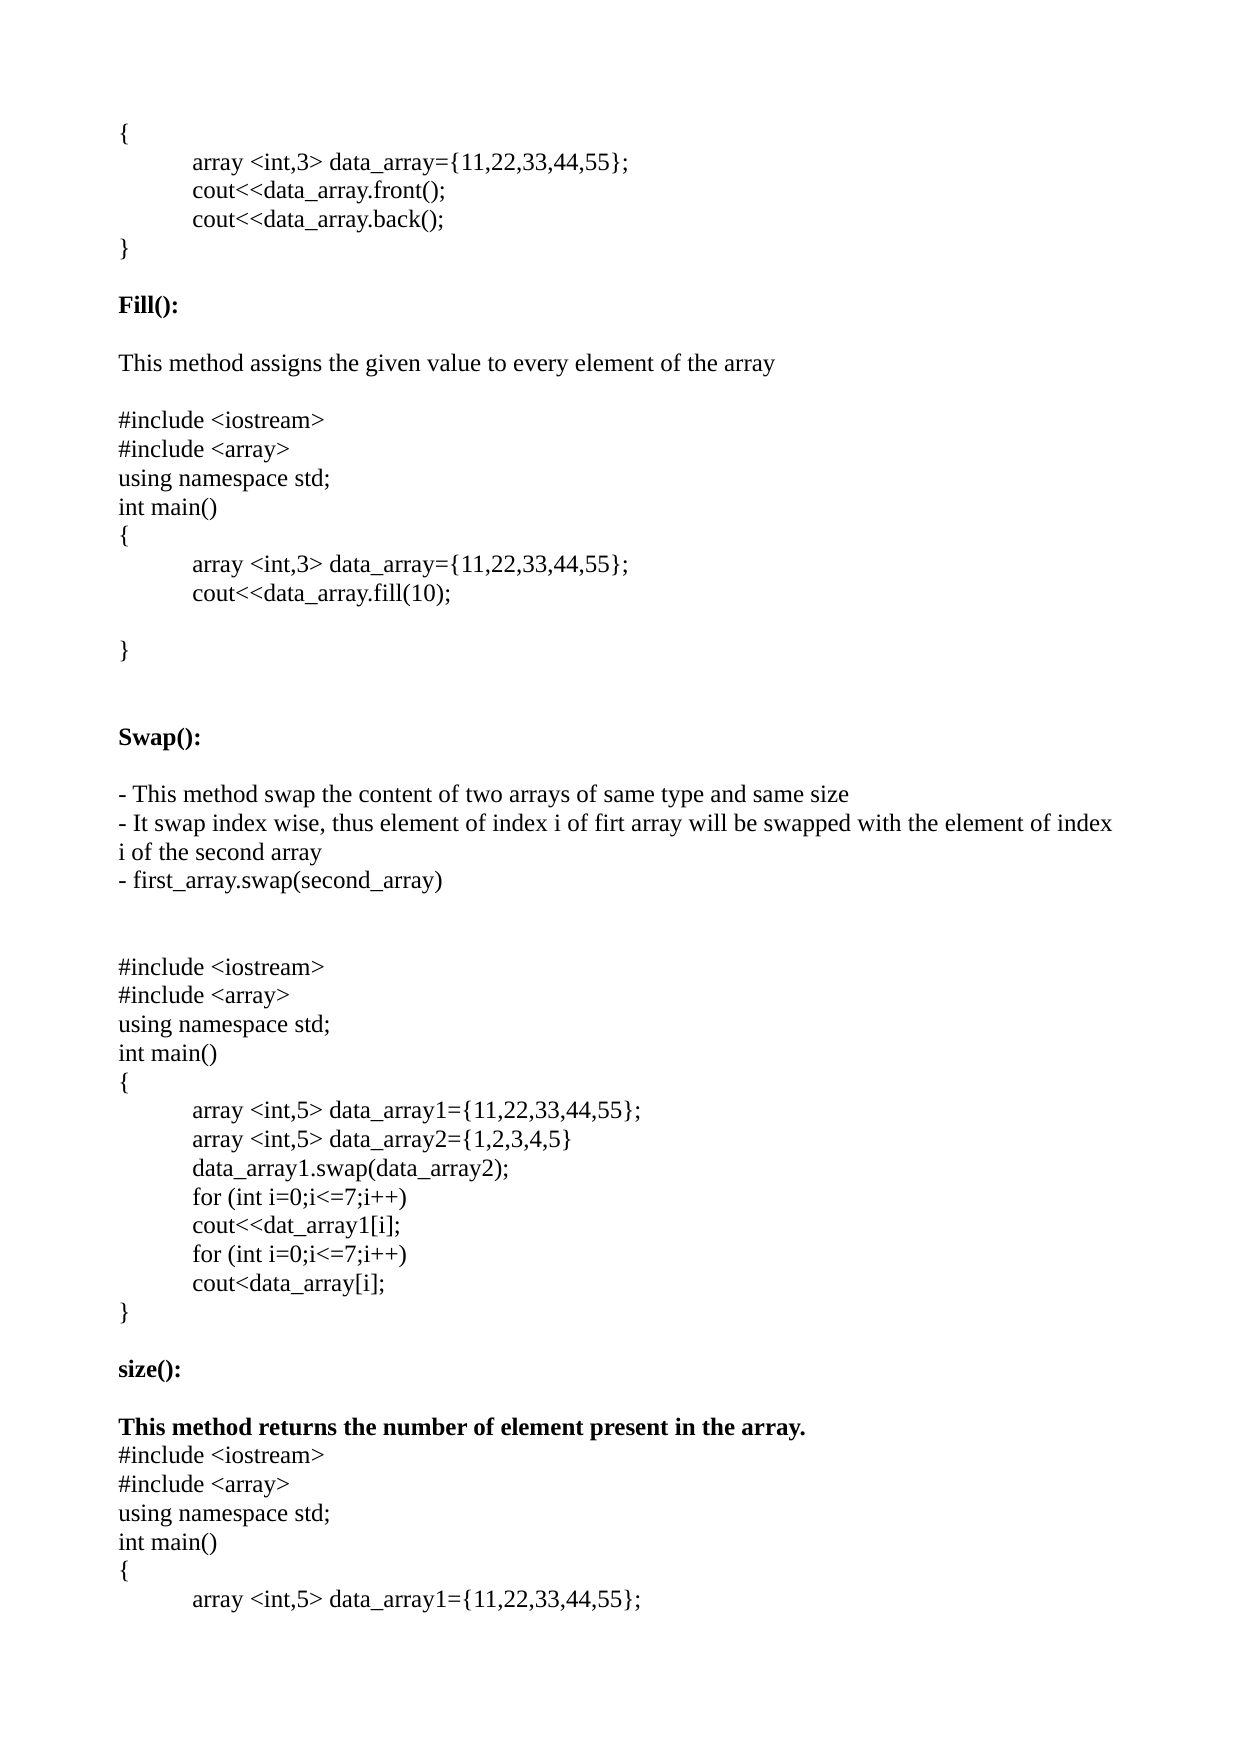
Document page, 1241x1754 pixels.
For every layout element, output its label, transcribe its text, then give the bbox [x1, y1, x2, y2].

text { [118, 521, 1122, 549]
text array <int,5> data_array2={1,2,3,4,5} [118, 1124, 1122, 1153]
text - This method swap the content of two arrays of same type and same size [118, 779, 1122, 808]
text { [118, 118, 1122, 147]
text array <int,3> data_array={11,22,33,44,55}; [118, 147, 1122, 176]
text This method returns the number of element present in the array. [118, 1412, 1122, 1441]
text cout<data_array[i]; [118, 1268, 1122, 1297]
text for (int i=0;i<=7;i++) [118, 1182, 1122, 1211]
text cout<<data_array.front(); [118, 176, 1122, 204]
text array <int,5> data_array1={11,22,33,44,55}; [118, 1096, 1122, 1124]
text } [118, 636, 1122, 664]
text for (int i=0;i<=7;i++) [118, 1239, 1122, 1268]
text - It swap index wise, thus element of index i of firt array will be swapped with the element of index i of the second array [118, 808, 1122, 866]
text #include <array> [118, 434, 1122, 463]
text #include <iostream> [118, 1441, 1122, 1469]
text using namespace std; [118, 1009, 1122, 1038]
text #include <array> [118, 1469, 1122, 1498]
text using namespace std; [118, 1498, 1122, 1527]
text cout<<dat_array1[i]; [118, 1211, 1122, 1239]
text #include <iostream> [118, 406, 1122, 434]
text data_array1.swap(data_array2); [118, 1153, 1122, 1182]
text } [118, 233, 1122, 262]
text cout<<data_array.fill(10); [118, 578, 1122, 607]
text { [118, 1067, 1122, 1096]
text } [118, 1297, 1122, 1326]
text Fill(): [118, 291, 1122, 319]
text int main() [118, 1527, 1122, 1556]
text - first_array.swap(second_array) [118, 866, 1122, 894]
text int main() [118, 1038, 1122, 1067]
text int main() [118, 492, 1122, 521]
text #include <array> [118, 981, 1122, 1009]
text size(): [118, 1354, 1122, 1383]
text cout<<data_array.back(); [118, 204, 1122, 233]
text array <int,5> data_array1={11,22,33,44,55}; [118, 1584, 1122, 1613]
text #include <iostream> [118, 952, 1122, 981]
text { [118, 1556, 1122, 1584]
text This method assigns the given value to every element of the array [118, 348, 1122, 377]
text using namespace std; [118, 463, 1122, 492]
text array <int,3> data_array={11,22,33,44,55}; [118, 549, 1122, 578]
text Swap(): [118, 722, 1122, 751]
